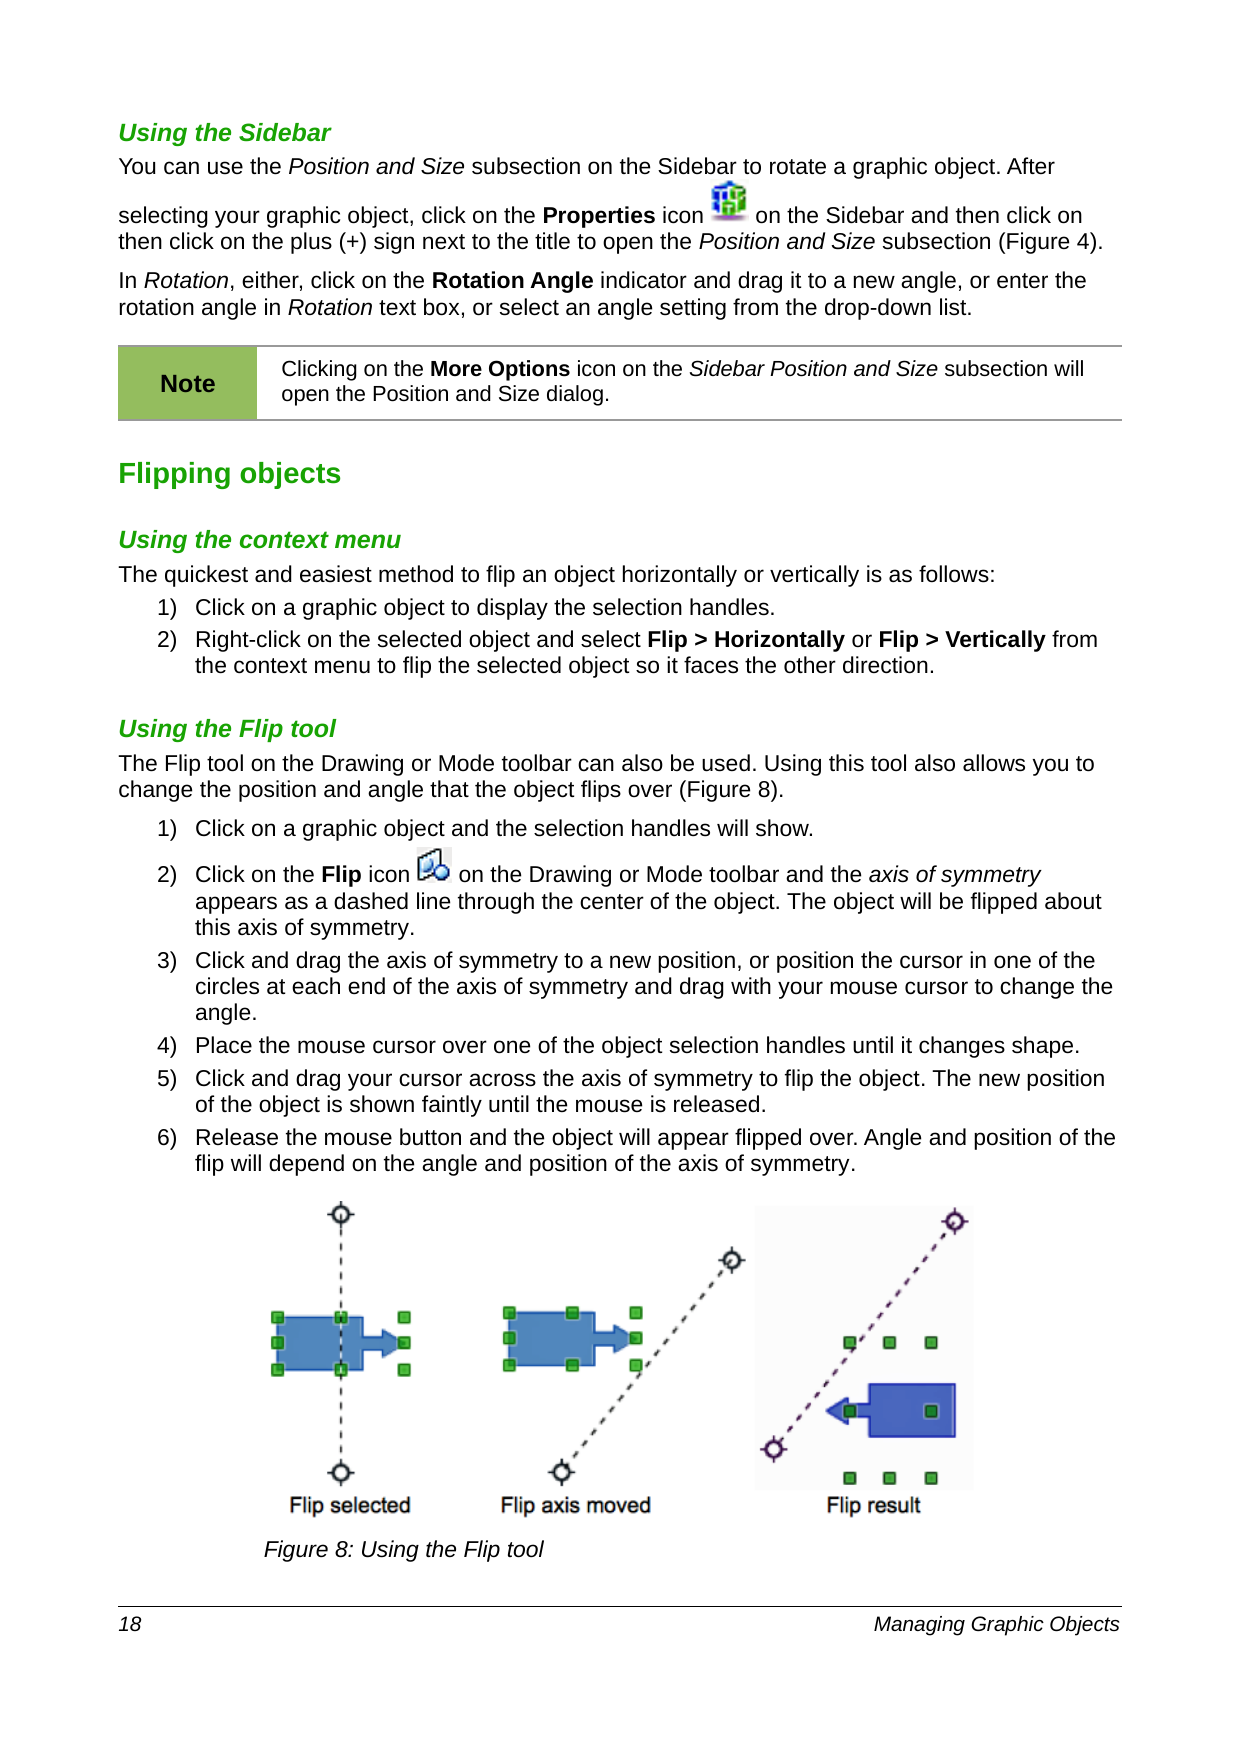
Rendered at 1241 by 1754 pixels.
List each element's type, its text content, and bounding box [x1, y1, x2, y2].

list Click on the Flip icon on the Drawing or Mode toolbar and the axis of symmetry appears as a dashed line through the center of the object. The object will be flipped about this axis of symmetry. [177, 847, 1122, 940]
list Click and drag your cursor across the axis of symmetry to flip the object. The new position of the object is shown faintly until the mouse is released. [177, 1064, 1122, 1117]
table_header Note [118, 347, 257, 419]
list Release the mouse button and the object will appear flipped over. Angle and position of the flip will depend on the angle and position of the axis of symmetry. [177, 1123, 1122, 1176]
list Click on a graphic object to display the selection handles. [177, 593, 1122, 620]
list Click and drag the axis of symmetry to a new position, or position the cursor in one of the circles at each end of the axis of symmetry and drag with your mouse cursor to change the angle. [177, 947, 1122, 1026]
text You can use the Position and Size subsection on the Sidebar to rotate a graphic object. After selecting your graphic object, click on the Properties icon on the Sidebar and then click on then click on the plus (+) sign next to the title to open the Position and Size subsection (Figure 4). [118, 153, 1122, 255]
text Figure 8: Using the Flip tool [263, 1536, 977, 1563]
subtitle Using the Flip tool [118, 714, 1122, 743]
list Right-click on the selected object and select Flip > Horizontally or Flip > Vertically from the context menu to flip the selected object so it faces the other direction. [177, 626, 1122, 679]
subtitle Using the Sidebar [118, 118, 1122, 147]
picture [710, 179, 749, 224]
picture [416, 847, 452, 883]
list Place the mouse cursor over one of the object selection handles until it changes shape. [177, 1032, 1122, 1058]
text In Rotation, either, click on the Rotation Angle indicator and drag it to a new angle, or enter the rotation angle in Rotation text box, or select an angle setting from the drop-down list. [118, 267, 1122, 320]
subtitle Using the context menu [118, 525, 1122, 554]
subtitle Flipping objects [118, 456, 1122, 490]
picture [266, 1201, 974, 1524]
text The Flip tool on the Drawing or Mode toolbar can also be used. Using this tool also allows you to change the position and angle that the object flips over (Figure 8). [118, 749, 1122, 802]
table_header Clicking on the More Options icon on the Sidebar Position and Size subsection will open the Position and Size dialog. [258, 347, 1122, 419]
list The quickest and easiest method to flip an object horizontally or vertically is as follows: [118, 561, 1122, 587]
list Click on a graphic object and the selection handles will show. [177, 815, 1122, 841]
